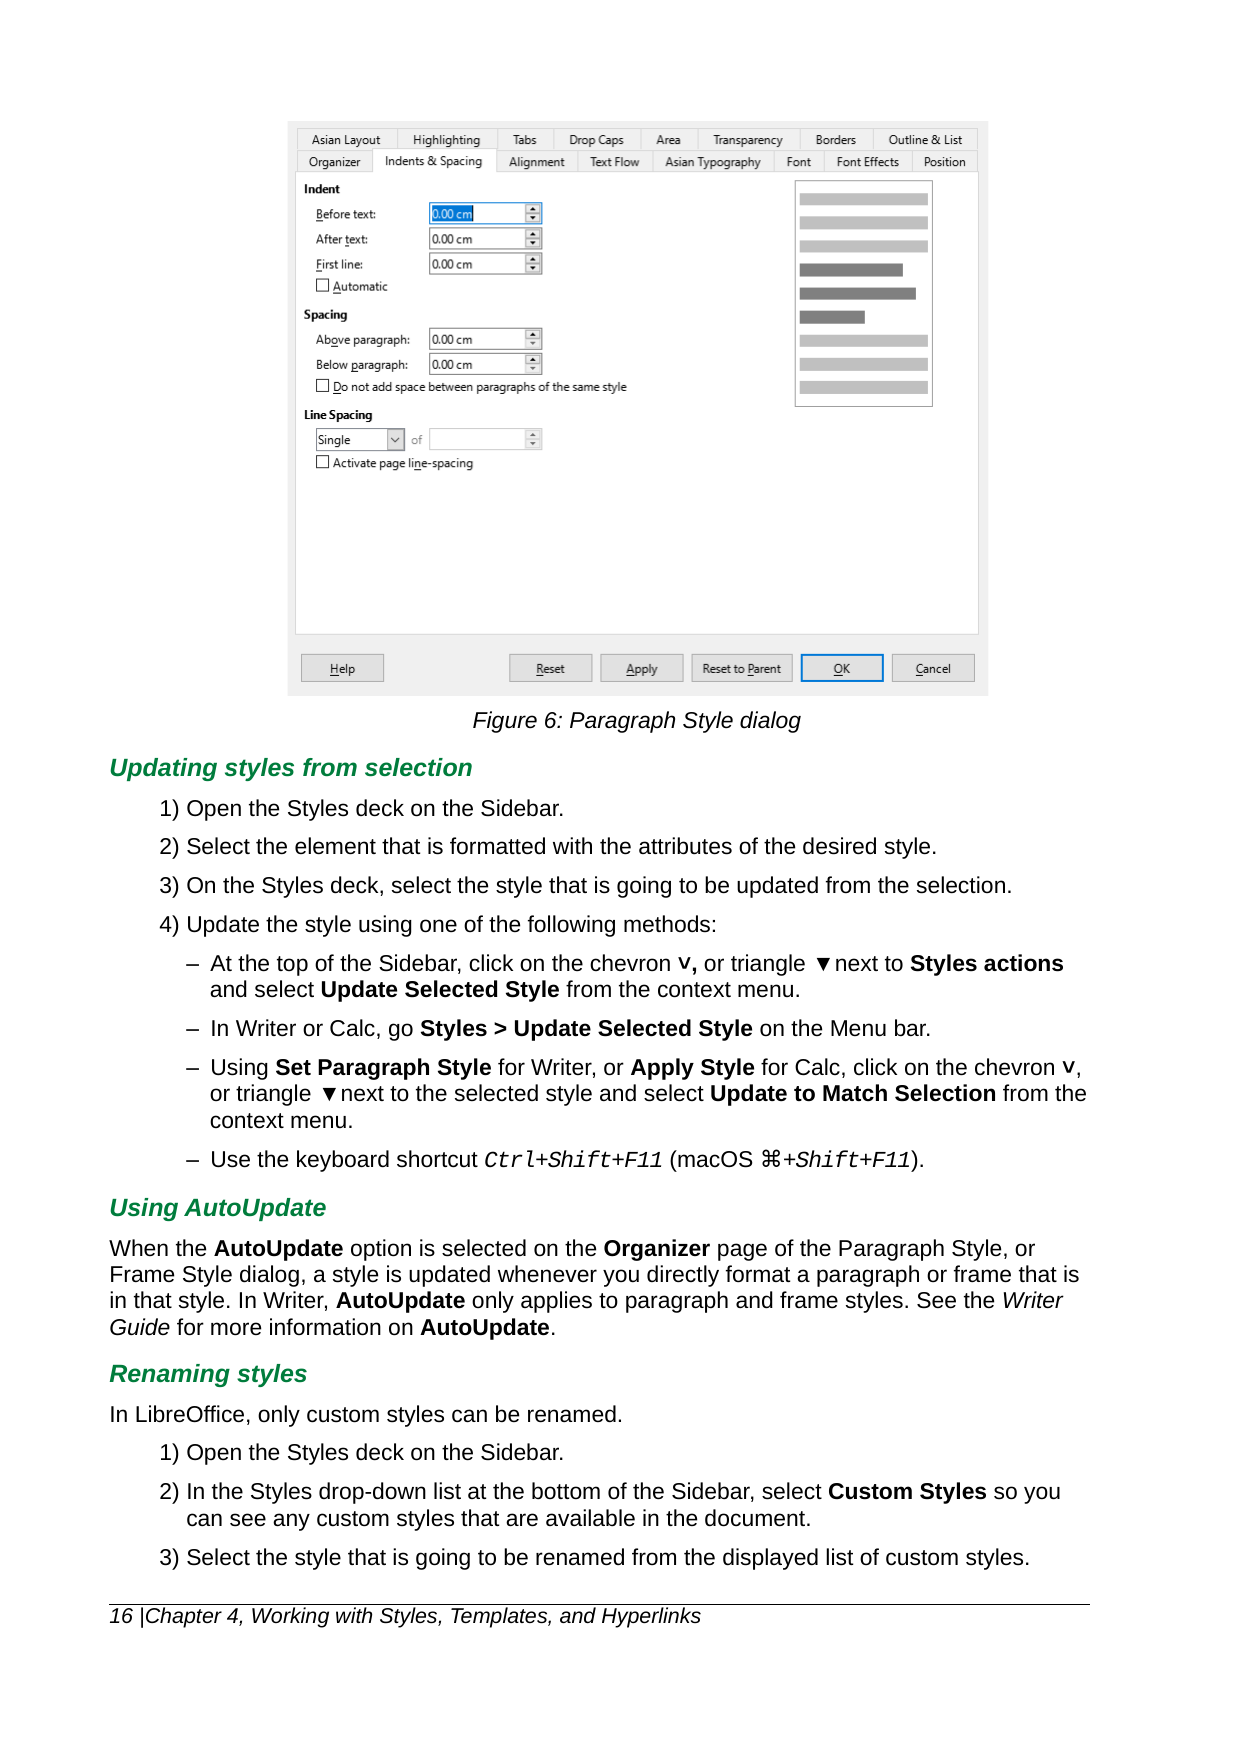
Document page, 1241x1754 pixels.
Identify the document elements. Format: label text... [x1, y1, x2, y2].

list Select the element that is formatted with the attributes of the desired style. [186, 833, 1090, 860]
subtitle Renaming styles [109, 1359, 1090, 1388]
list Select the style that is going to be renamed from the displayed list of custom styles. [186, 1543, 1090, 1570]
list In LibreOffice, only custom styles can be renamed. [109, 1401, 1090, 1427]
list At the top of the Sidebar, click on the chevron ˅, or triangle ▼next to Styles actions and select Update Selected Style from the context menu. [186, 950, 1090, 1003]
picture [287, 121, 989, 696]
list Using Set Paragraph Style for Writer, or Apply Style for Calc, click on the chevron ˅, or triangle ▼next to the selected style and select Update to Match Selection from the context menu. [186, 1054, 1090, 1133]
list On the Styles deck, select the style that is going to be updated from the selection. [186, 872, 1090, 898]
list Open the Styles deck on the Sidebar. [186, 794, 1090, 821]
list Open the Styles deck on the Sidebar. [186, 1439, 1090, 1466]
list Use the keyboard shortcut Ctrl+Shift+F11 (macOS ⌘+Shift+F11). [186, 1146, 1090, 1174]
list Figure 6: Paragraph Style dialog [287, 707, 988, 734]
list Update the style using one of the following methods: [186, 911, 1090, 937]
list In the Styles drop‑down list at the bottom of the Sidebar, select Custom Styles so you can see any custom styles that are available in the document. [186, 1478, 1090, 1531]
text When the AutoUpdate option is selected on the Organizer page of the Paragraph Style, or Frame Style dialog, a style is updated whenever you directly format a paragraph or frame that is in that style. In Writer, AutoUpdate only applies to paragraph and frame styles. See the Writer Guide for more information on AutoUpdate. [109, 1234, 1090, 1340]
list In Writer or Calc, go Styles > Update Selected Style on the Menu bar. [186, 1015, 1090, 1041]
subtitle Updating styles from selection [109, 753, 1090, 782]
subtitle Using AutoUpdate [109, 1193, 1090, 1222]
